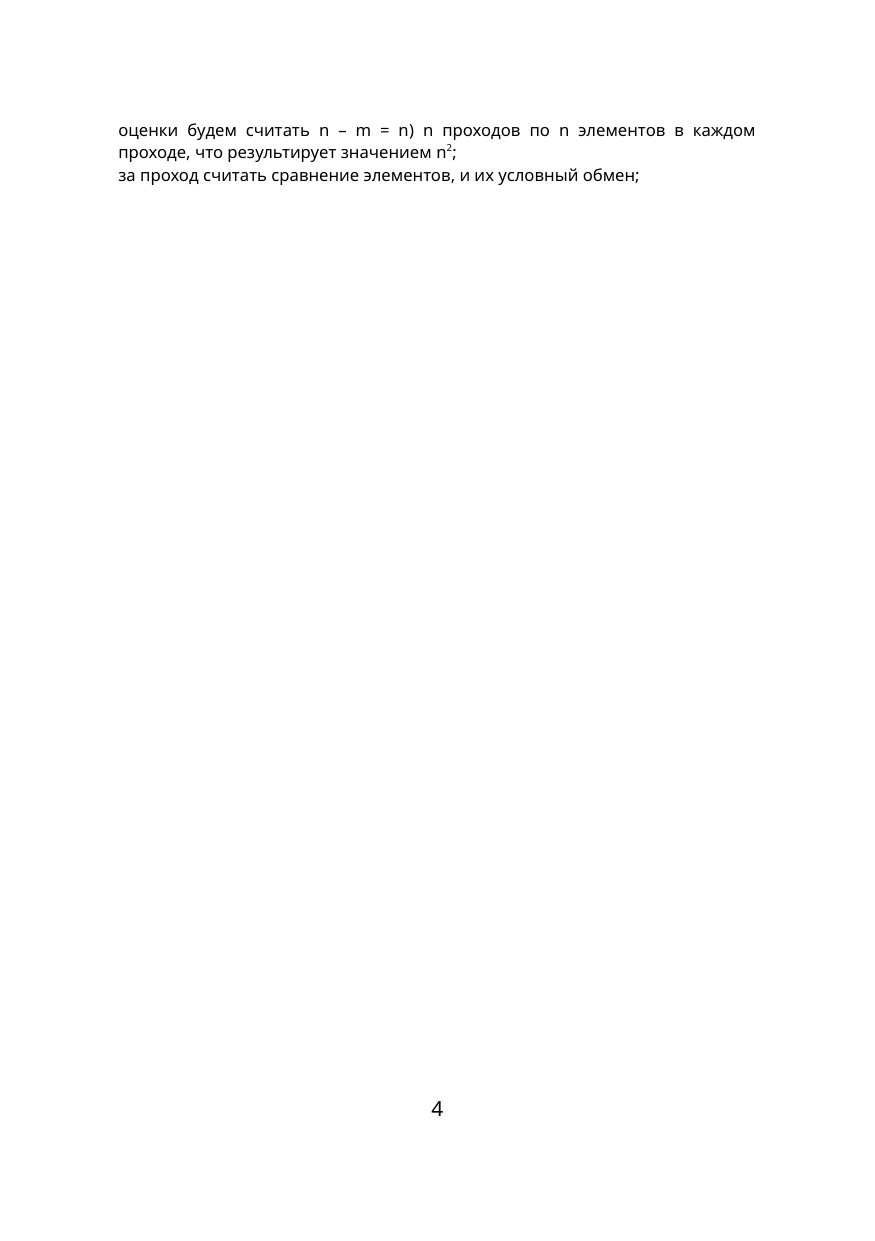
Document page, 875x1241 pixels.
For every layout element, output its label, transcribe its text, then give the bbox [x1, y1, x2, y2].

text за проход считать сравнение элементов, и их условный обмен; [118, 163, 756, 186]
text оценки будем считать n – m = n) n проходов по n элементов в каждом проходе, что результирует значением n2; [118, 118, 756, 163]
